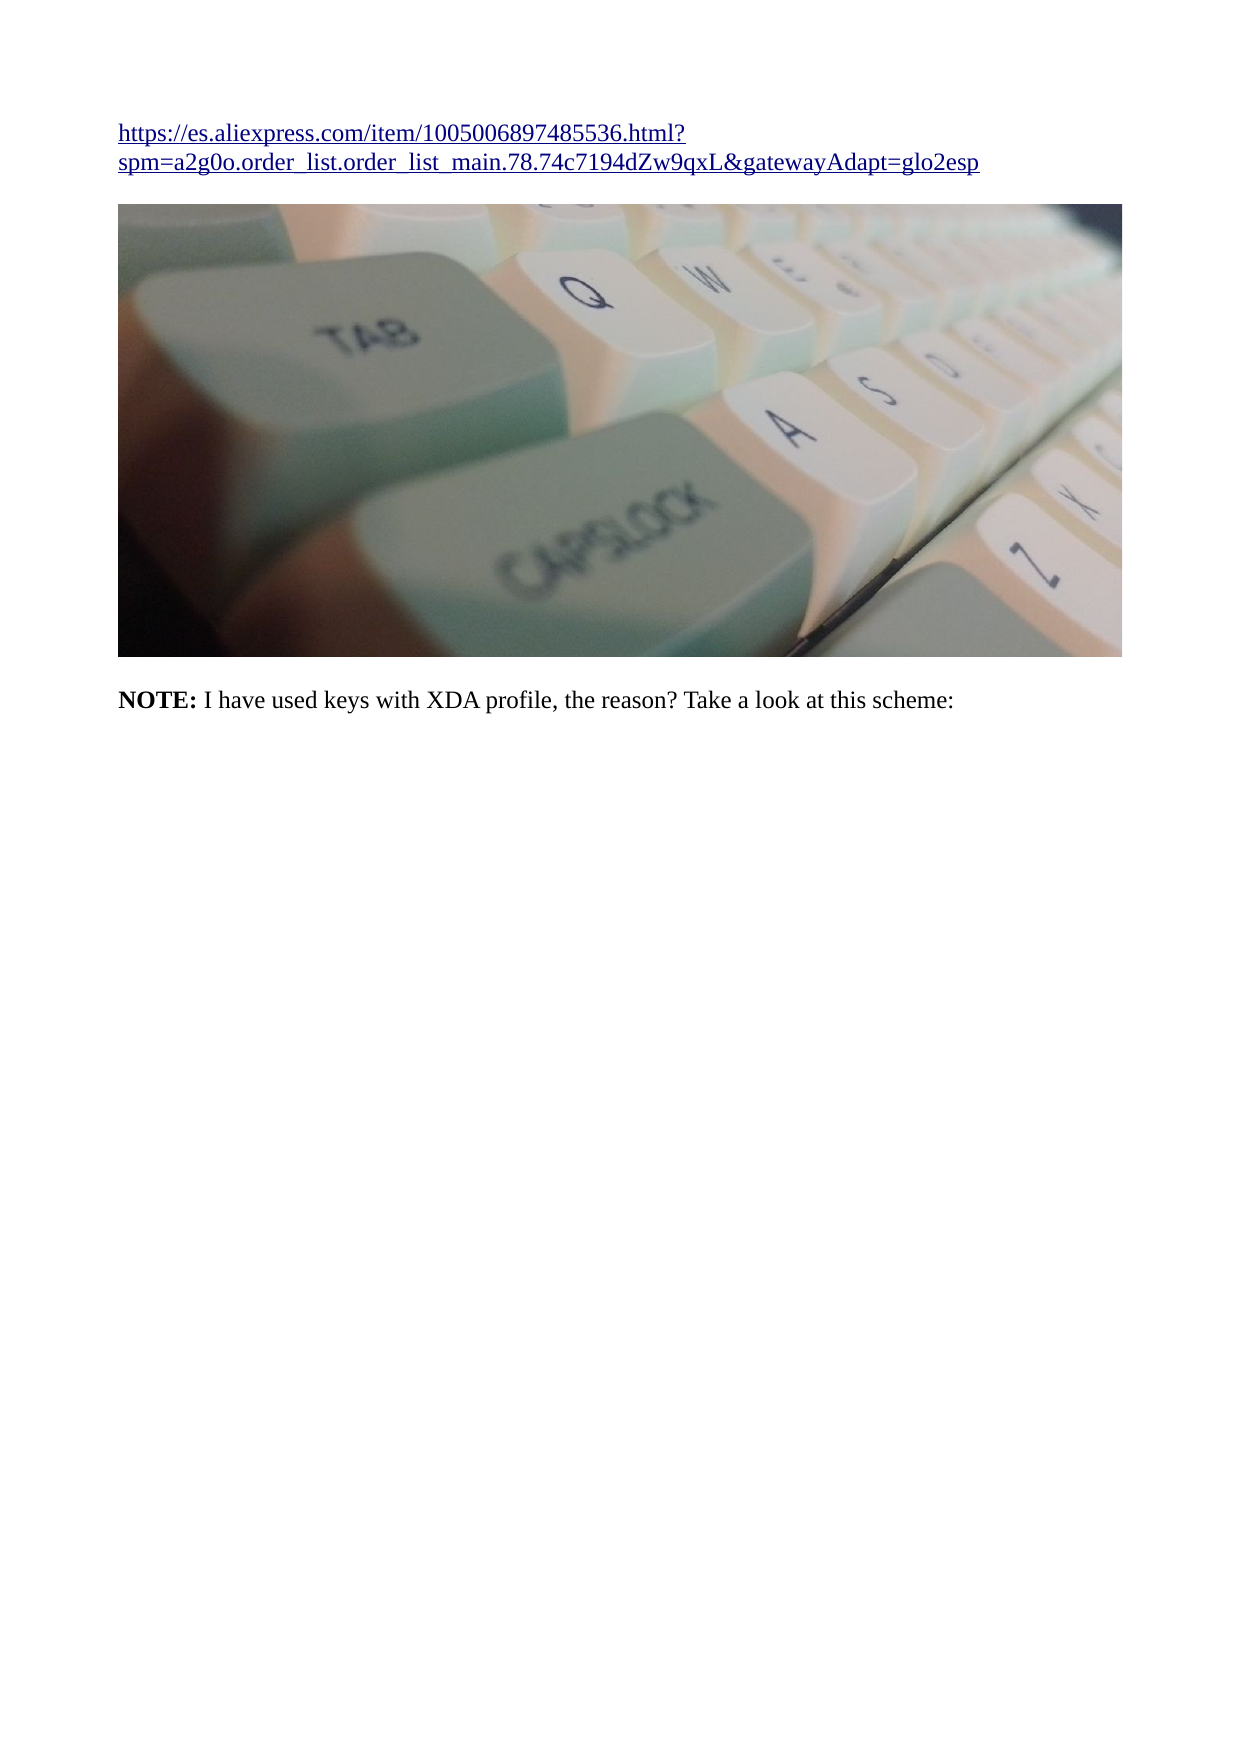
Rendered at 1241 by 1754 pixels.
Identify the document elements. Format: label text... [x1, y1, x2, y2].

text NOTE: I have used keys with XDA profile, the reason? Take a look at this scheme: [118, 685, 1122, 714]
picture [118, 204, 1123, 657]
text https://es.aliexpress.com/item/1005006897485536.html?spm=a2g0o.order_list.order_list_main.78.74c7194dZw9qxL&gatewayAdapt=glo2esp [118, 118, 1122, 176]
